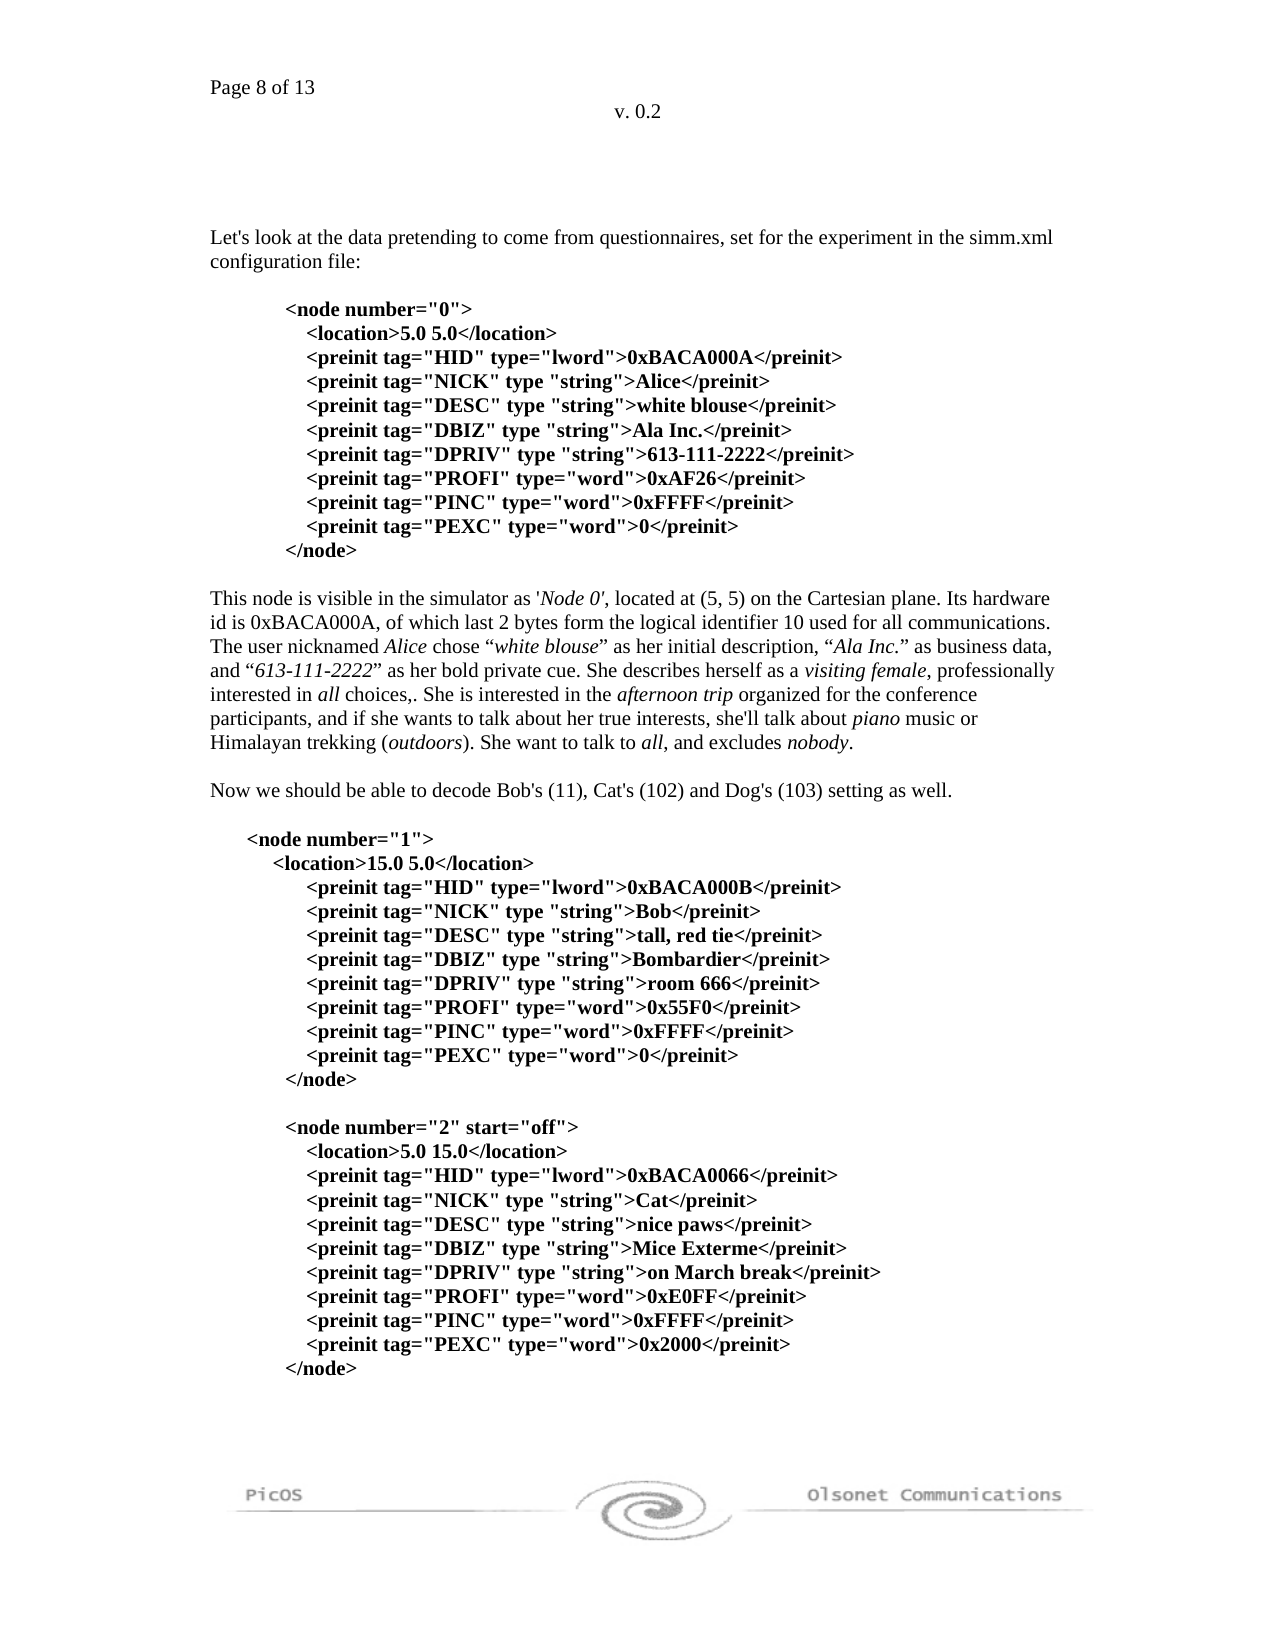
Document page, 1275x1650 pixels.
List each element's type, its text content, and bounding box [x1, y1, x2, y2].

text <preinit tag="PROFI" type="word">0xE0FF</preinit> [210, 1284, 1065, 1308]
text Now we should be able to decode Bob's (11), Cat's (102) and Dog's (103) setting as well. [210, 778, 1065, 802]
text <preinit tag="PINC" type="word">0xFFFF</preinit> [210, 1019, 1065, 1043]
text <preinit tag="DPRIV" type "string">on March break</preinit> [210, 1260, 1065, 1284]
text <location>5.0 15.0</location> [210, 1139, 1065, 1163]
text This node is visible in the simulator as 'Node 0', located at (5, 5) on the Cartesian plane. Its hardware id is 0xBACA000A, of which last 2 bytes form the logical identifier 10 used for all communications. The user nicknamed Alice chose “white blouse” as her initial description, “Ala Inc.” as business data, and “613-111-2222” as her bold private cue. She describes herself as a visiting female, professionally interested in all choices,. She is interested in the afternoon trip organized for the conference participants, and if she wants to talk about her true interests, she'll talk about piano music or Himalayan trekking (outdoors). She want to talk to all, and excludes nobody. [210, 586, 1065, 754]
text </node> [210, 1356, 1065, 1380]
text <preinit tag="PROFI" type="word">0x55F0</preinit> [210, 995, 1065, 1019]
text <preinit tag="NICK" type "string">Cat</preinit> [210, 1187, 1065, 1212]
text </node> [210, 1067, 1065, 1091]
text <preinit tag="DPRIV" type "string">613-111-2222</preinit> [210, 442, 1065, 466]
text <preinit tag="DESC" type "string">nice paws</preinit> [210, 1212, 1065, 1236]
text <node number="1"> [210, 827, 1065, 851]
text <preinit tag="DESC" type "string">tall, red tie</preinit> [210, 923, 1065, 947]
text <preinit tag="PINC" type="word">0xFFFF</preinit> [210, 1308, 1065, 1332]
text <preinit tag="DBIZ" type "string">Ala Inc.</preinit> [210, 417, 1065, 442]
text <preinit tag="PROFI" type="word">0xAF26</preinit> [210, 466, 1065, 490]
text <preinit tag="NICK" type "string">Bob</preinit> [210, 899, 1065, 923]
text Let's look at the data pretending to come from questionnaires, set for the experiment in the simm.xml configuration file: [210, 225, 1065, 273]
text <preinit tag="HID" type="lword">0xBACA0066</preinit> [210, 1163, 1065, 1187]
text <preinit tag="PINC" type="word">0xFFFF</preinit> [210, 490, 1065, 514]
text <preinit tag="HID" type="lword">0xBACA000A</preinit> [210, 345, 1065, 369]
picture [226, 1464, 1094, 1566]
text <location>15.0 5.0</location> [210, 851, 1065, 875]
text <preinit tag="DESC" type "string">white blouse</preinit> [210, 393, 1065, 417]
text <preinit tag="PEXC" type="word">0x2000</preinit> [210, 1332, 1065, 1356]
text <preinit tag="DBIZ" type "string">Mice Exterme</preinit> [210, 1236, 1065, 1260]
text <preinit tag="DBIZ" type "string">Bombardier</preinit> [210, 947, 1065, 971]
text <location>5.0 5.0</location> [210, 321, 1065, 345]
text <preinit tag="PEXC" type="word">0</preinit> [210, 1043, 1065, 1067]
text <node number="2" start="off"> [210, 1115, 1065, 1139]
text <preinit tag="DPRIV" type "string">room 666</preinit> [210, 971, 1065, 995]
text </node> [210, 538, 1065, 562]
text <preinit tag="NICK" type "string">Alice</preinit> [210, 369, 1065, 393]
text <preinit tag="HID" type="lword">0xBACA000B</preinit> [210, 875, 1065, 899]
text <preinit tag="PEXC" type="word">0</preinit> [210, 514, 1065, 538]
text <node number="0"> [210, 297, 1065, 321]
